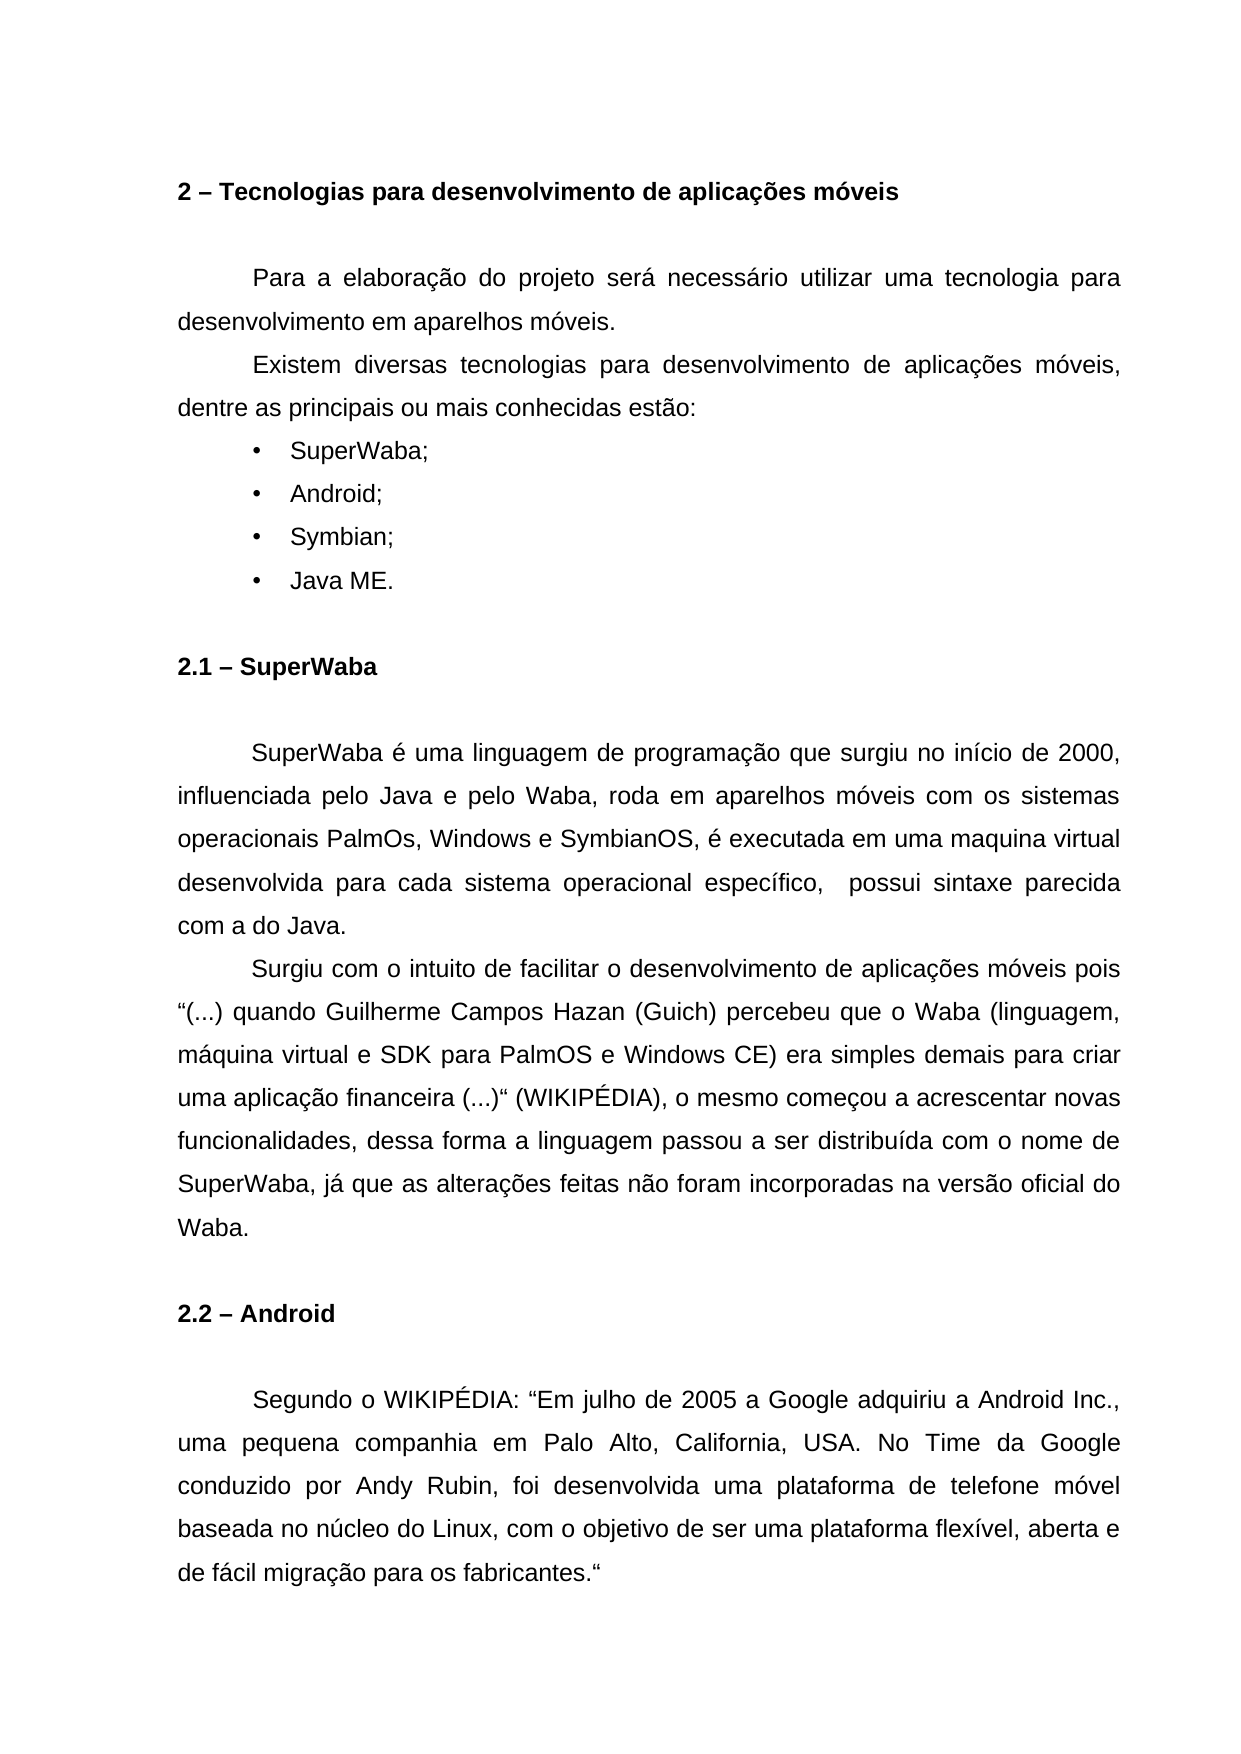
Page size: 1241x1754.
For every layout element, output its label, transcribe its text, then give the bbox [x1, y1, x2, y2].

list Java ME. [252, 566, 1122, 594]
text SuperWaba é uma linguagem de programação que surgiu no início de 2000, influenciada pelo Java e pelo Waba, roda em aparelhos móveis com os sistemas operacionais PalmOs, Windows e SymbianOS, é executada em uma maquina virtual desenvolvida para cada sistema operacional específico, possui sintaxe parecida com a do Java. [177, 738, 1122, 939]
text Para a elaboração do projeto será necessário utilizar uma tecnologia para desenvolvimento em aparelhos móveis. [177, 263, 1122, 335]
text Existem diversas tecnologias para desenvolvimento de aplicações móveis, dentre as principais ou mais conhecidas estão: [177, 350, 1122, 422]
list Android; [252, 479, 1122, 508]
text Segundo o WIKIPÉDIA: “Em julho de 2005 a Google adquiriu a Android Inc., uma pequena companhia em Palo Alto, California, USA. No Time da Google conduzido por Andy Rubin, foi desenvolvida uma plataforma de telefone móvel baseada no núcleo do Linux, com o objetivo de ser uma plataforma flexível, aberta e de fácil migração para os fabricantes.“ [177, 1385, 1122, 1586]
list Symbian; [252, 522, 1122, 551]
subtitle 2.1 – SuperWaba [177, 652, 1122, 681]
subtitle 2.2 – Android [177, 1299, 1122, 1328]
text Surgiu com o intuito de facilitar o desenvolvimento de aplicações móveis pois “(...) quando Guilherme Campos Hazan (Guich) percebeu que o Waba (linguagem, máquina virtual e SDK para PalmOS e Windows CE) era simples demais para criar uma aplicação financeira (...)“ (WIKIPÉDIA), o mesmo começou a acrescentar novas funcionalidades, dessa forma a linguagem passou a ser distribuída com o nome de SuperWaba, já que as alterações feitas não foram incorporadas na versão oficial do Waba. [177, 954, 1122, 1241]
list SuperWaba; [252, 436, 1122, 465]
subtitle 2 – Tecnologias para desenvolvimento de aplicações móveis [177, 177, 1122, 206]
